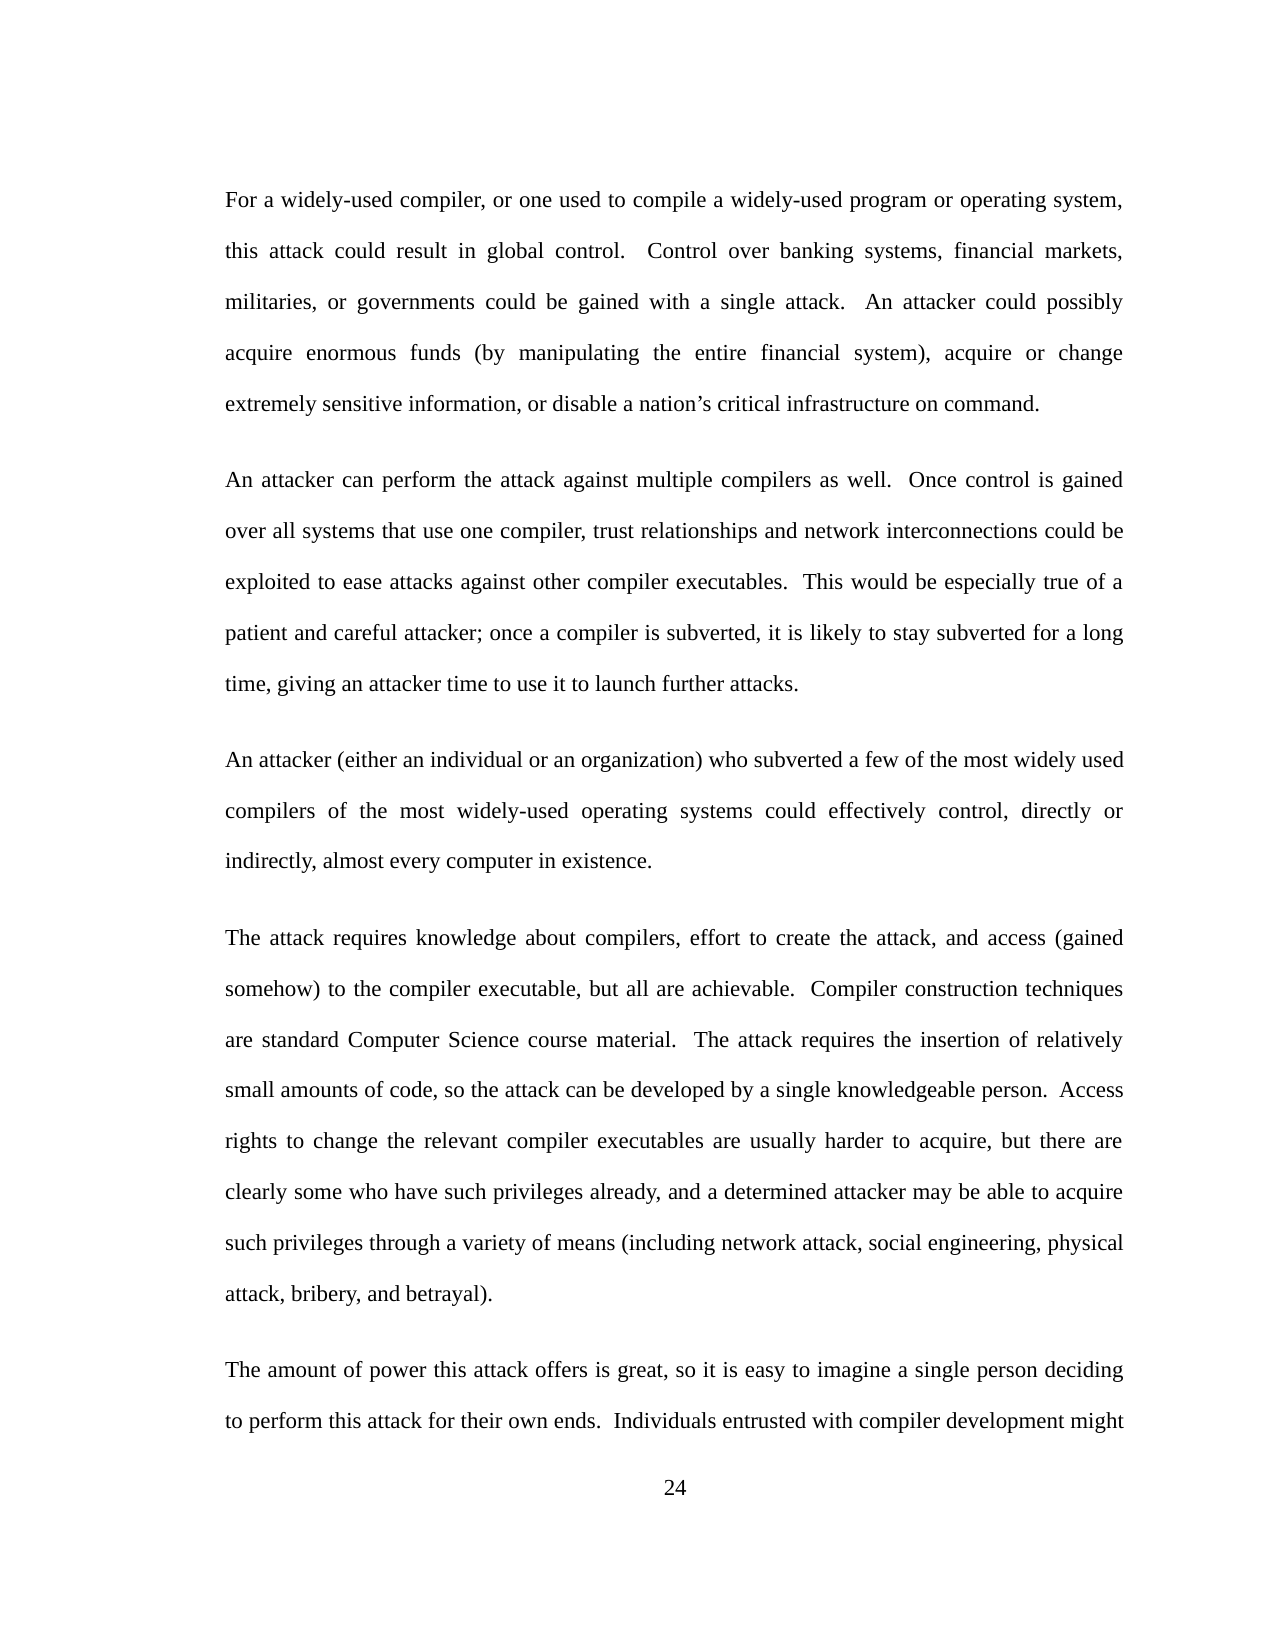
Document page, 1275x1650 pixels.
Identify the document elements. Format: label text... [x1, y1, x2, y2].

text The attack requires knowledge about compilers, effort to create the attack, and access (gained somehow) to the compiler executable, but all are achievable. Compiler construction techniques are standard Computer Science course material. The attack requires the insertion of relatively small amounts of code, so the attack can be developed by a single knowledgeable person. Access rights to change the relevant compiler executables are usually harder to acquire, but there are clearly some who have such privileges already, and a determined attacker may be able to acquire such privileges through a variety of means (including network attack, social engineering, physical attack, bribery, and betrayal). [225, 925, 1125, 1306]
text An attacker (either an individual or an organization) who subverted a few of the most widely used compilers of the most widely-used operating systems could effectively control, directly or indirectly, almost every computer in existence. [225, 747, 1125, 874]
text For a widely-used compiler, or one used to compile a widely-used program or operating system, this attack could result in global control. Control over banking systems, financial markets, militaries, or governments could be gained with a single attack. An attacker could possibly acquire enormous funds (by manipulating the entire financial system), acquire or change extremely sensitive information, or disable a nation’s critical infrastructure on command. [225, 187, 1125, 416]
text The amount of power this attack offers is great, so it is easy to imagine a single person deciding to perform this attack for their own ends. Individuals entrusted with compiler development might [225, 1357, 1125, 1433]
text An attacker can perform the attack against multiple compilers as well. Once control is gained over all systems that use one compiler, trust relationships and network interconnections could be exploited to ease attacks against other compiler executables. This would be especially true of a patient and careful attacker; once a compiler is subverted, it is likely to stay subverted for a long time, giving an attacker time to use it to launch further attacks. [225, 467, 1125, 696]
